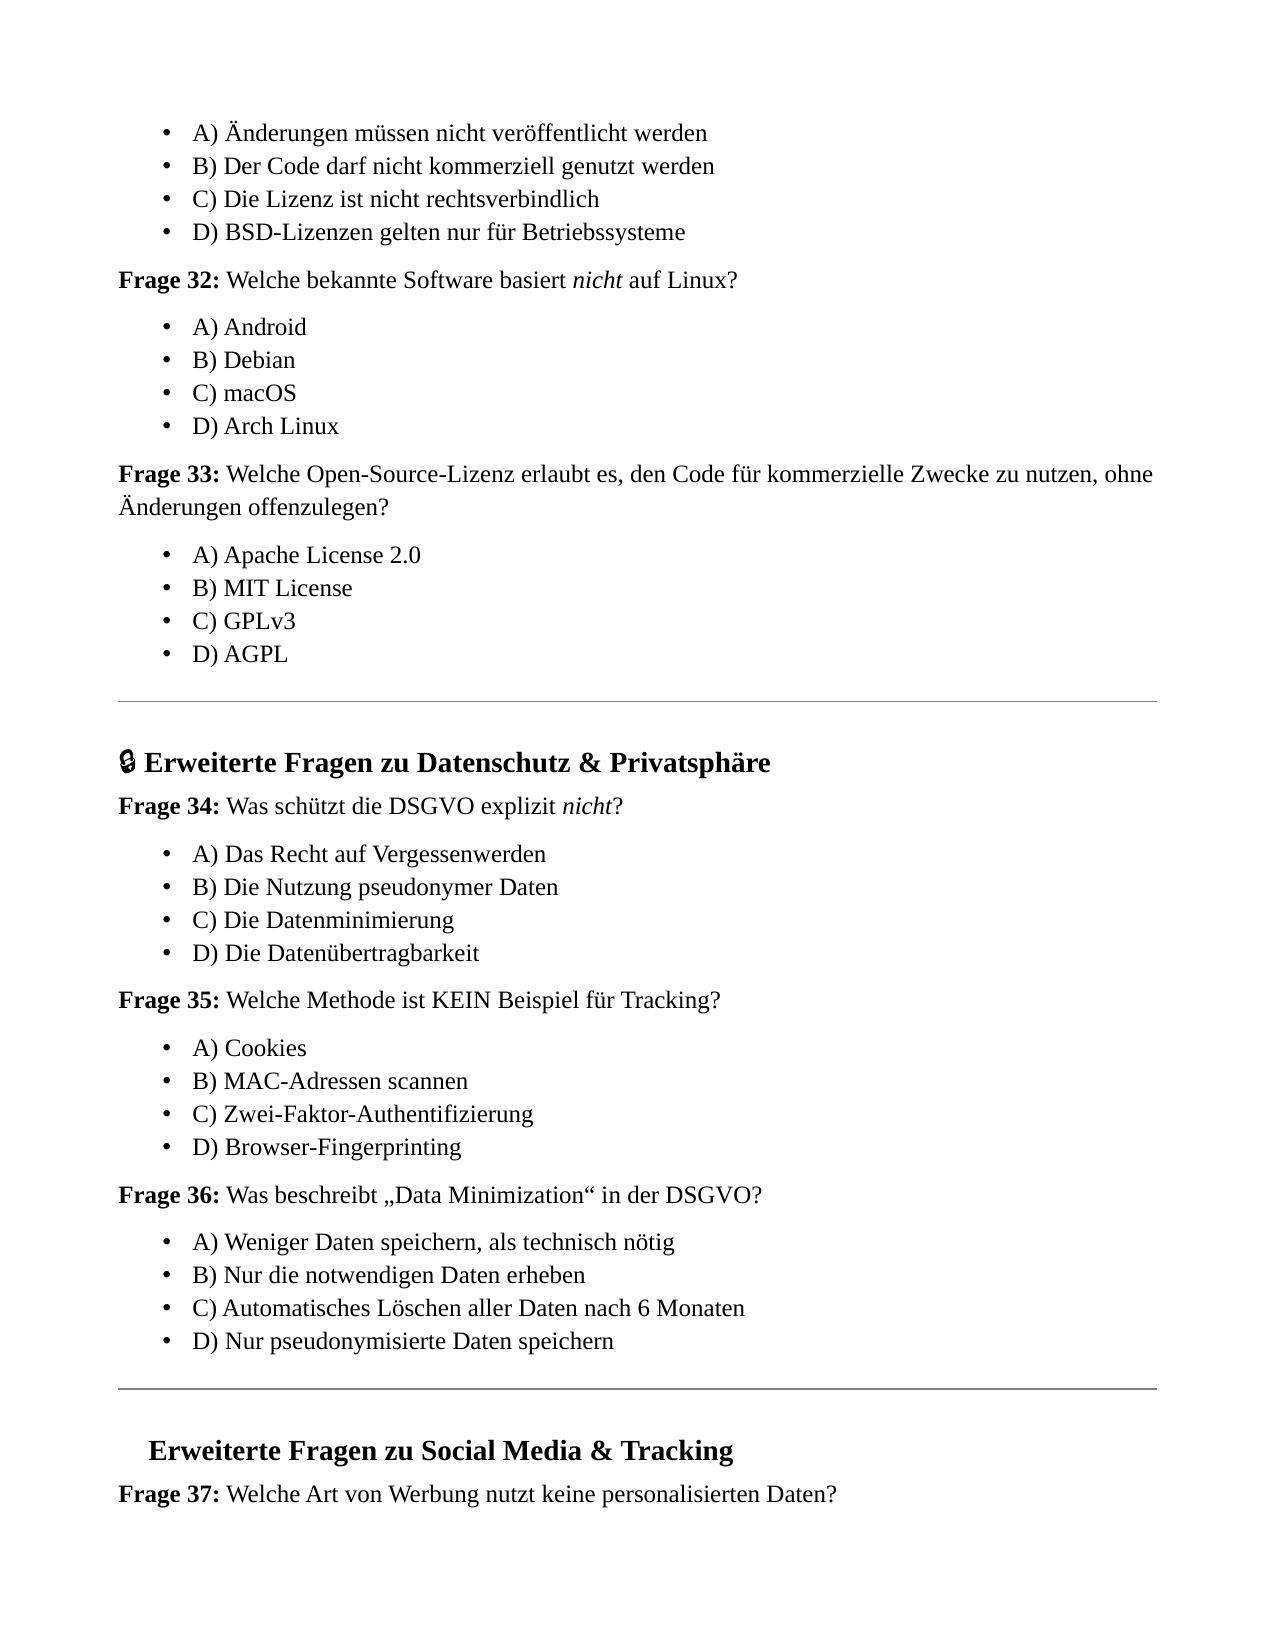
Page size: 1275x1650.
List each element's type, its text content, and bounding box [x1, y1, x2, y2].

text Frage 32: Welche bekannte Software basiert nicht auf Linux? [118, 265, 1157, 293]
subtitle 🔒 Erweiterte Fragen zu Datenschutz & Privatsphäre [118, 745, 1157, 779]
list C) GPLv3 [162, 606, 1157, 634]
list A) Das Recht auf Vergessenwerden [162, 839, 1157, 868]
list D) BSD-Lizenzen gelten nur für Betriebssysteme [162, 217, 1157, 246]
list D) Arch Linux [162, 411, 1157, 440]
list D) Die Datenübertragbarkeit [162, 938, 1157, 967]
list B) Debian [162, 345, 1157, 374]
list C) Die Datenminimierung [162, 905, 1157, 934]
text Frage 35: Welche Methode ist KEIN Beispiel für Tracking? [118, 986, 1157, 1014]
list B) MIT License ✅ [162, 573, 1157, 601]
text Frage 34: Was schützt die DSGVO explizit nicht? [118, 791, 1157, 820]
text Frage 37: Welche Art von Werbung nutzt keine personalisierten Daten? [118, 1479, 1157, 1508]
text Frage 36: Was beschreibt „Data Minimization“ in der DSGVO? [118, 1180, 1157, 1208]
list A) Android [162, 312, 1157, 341]
subtitle 📱 Erweiterte Fragen zu Social Media & Tracking [118, 1433, 1157, 1466]
text Frage 33: Welche Open-Source-Lizenz erlaubt es, den Code für kommerzielle Zwecke zu nutzen, ohne Änderungen offenzulegen? [118, 459, 1157, 521]
list A) Cookies [162, 1033, 1157, 1062]
list A) Weniger Daten speichern, als technisch nötig [162, 1227, 1157, 1256]
list D) Nur pseudonymisierte Daten speichern [162, 1326, 1157, 1355]
list C) Zwei-Faktor-Authentifizierung ✅ [162, 1099, 1157, 1128]
list D) Browser-Fingerprinting [162, 1132, 1157, 1161]
list A) Apache License 2.0 [162, 540, 1157, 568]
list C) Automatisches Löschen aller Daten nach 6 Monaten [162, 1293, 1157, 1322]
list B) Der Code darf nicht kommerziell genutzt werden [162, 151, 1157, 180]
list C) macOS ✅ [162, 378, 1157, 407]
list B) Nur die notwendigen Daten erheben ✅ [162, 1260, 1157, 1289]
list D) AGPL [162, 639, 1157, 667]
list B) Die Nutzung pseudonymer Daten ✅ [162, 872, 1157, 901]
list C) Die Lizenz ist nicht rechtsverbindlich [162, 184, 1157, 213]
list A) Änderungen müssen nicht veröffentlicht werden ✅ [162, 118, 1157, 147]
list B) MAC-Adressen scannen [162, 1066, 1157, 1095]
